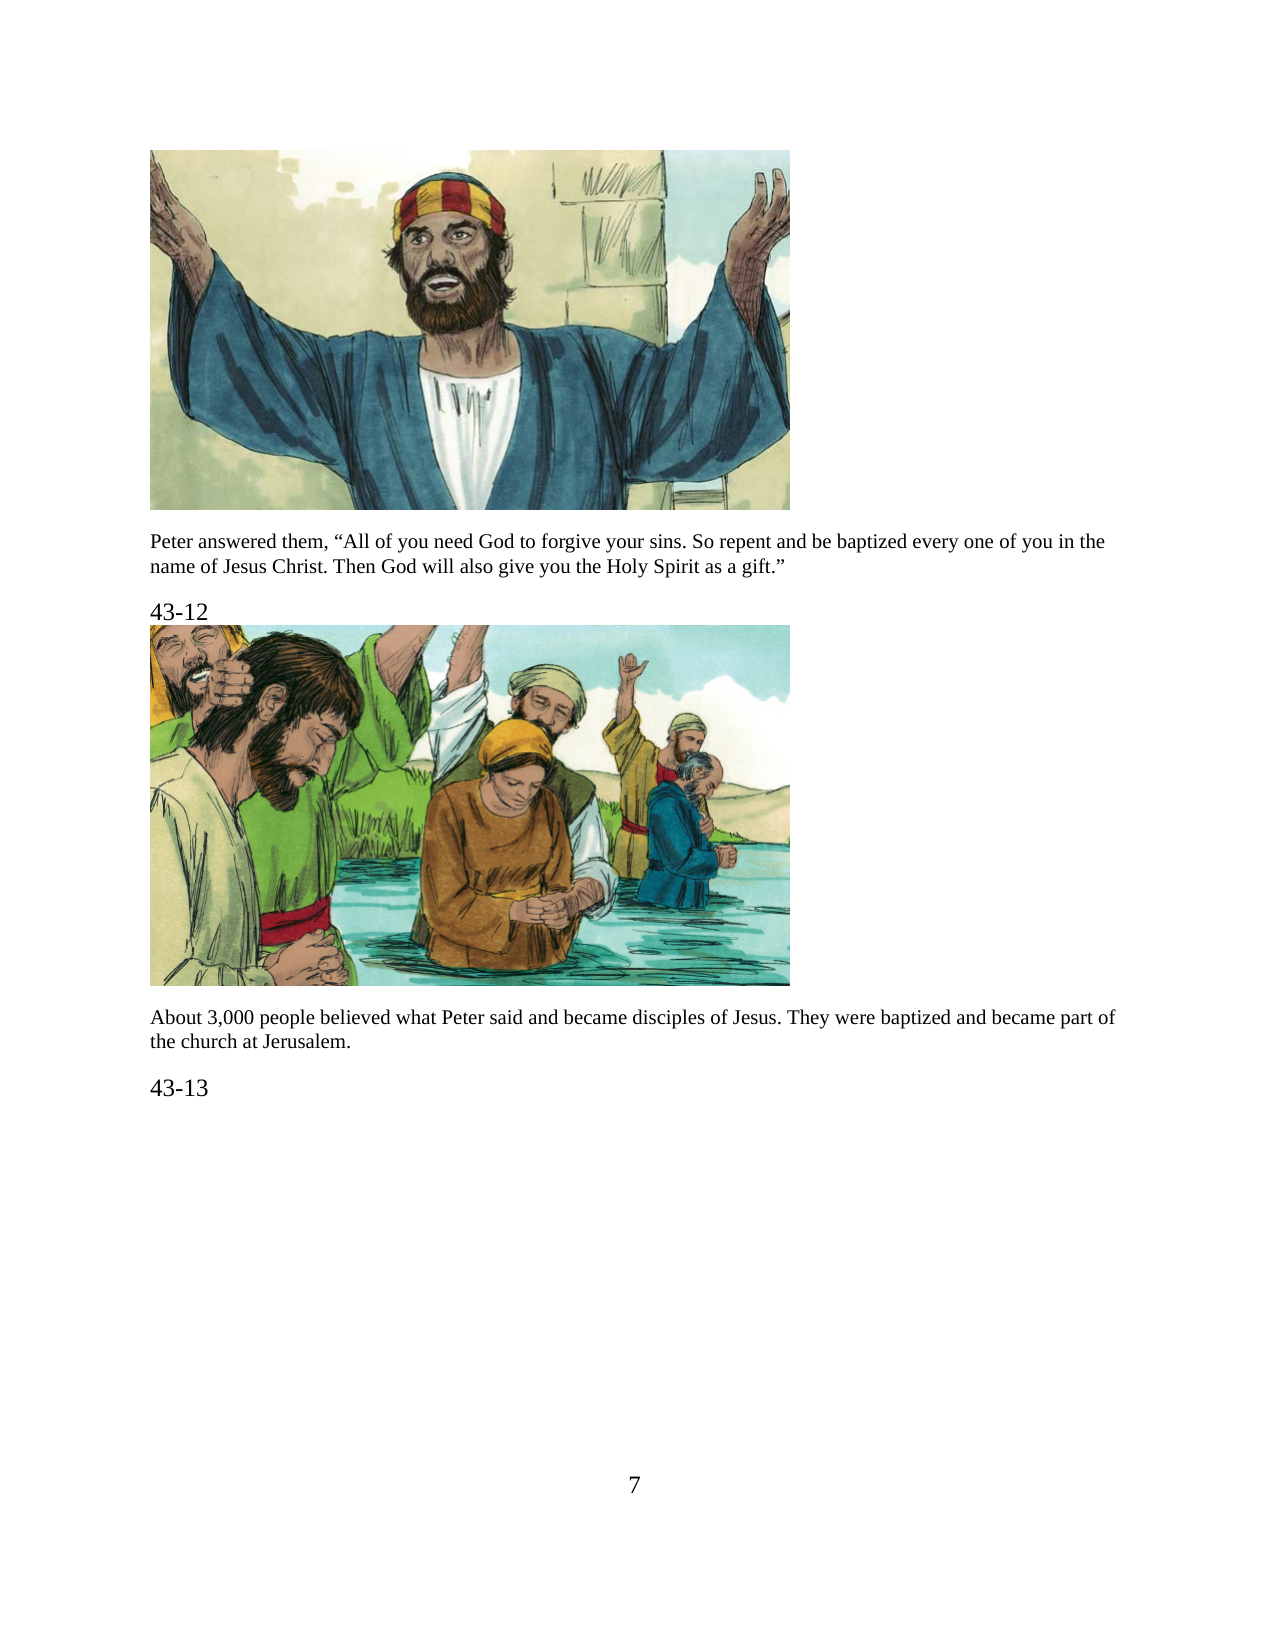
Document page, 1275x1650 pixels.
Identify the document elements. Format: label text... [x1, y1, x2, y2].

subtitle 43-12 [150, 597, 1125, 626]
picture [150, 625, 790, 986]
subtitle 43-13 [150, 1073, 1125, 1102]
text About 3,000 people believed what Peter said and became disciples of Jesus. They were baptized and became part of the church at Jerusalem. [150, 1005, 1125, 1053]
picture [150, 150, 790, 510]
text Peter answered them, “All of you need God to forgive your sins. So repent and be baptized every one of you in the name of Jesus Christ. Then God will also give you the Holy Spirit as a gift.” [150, 529, 1125, 578]
